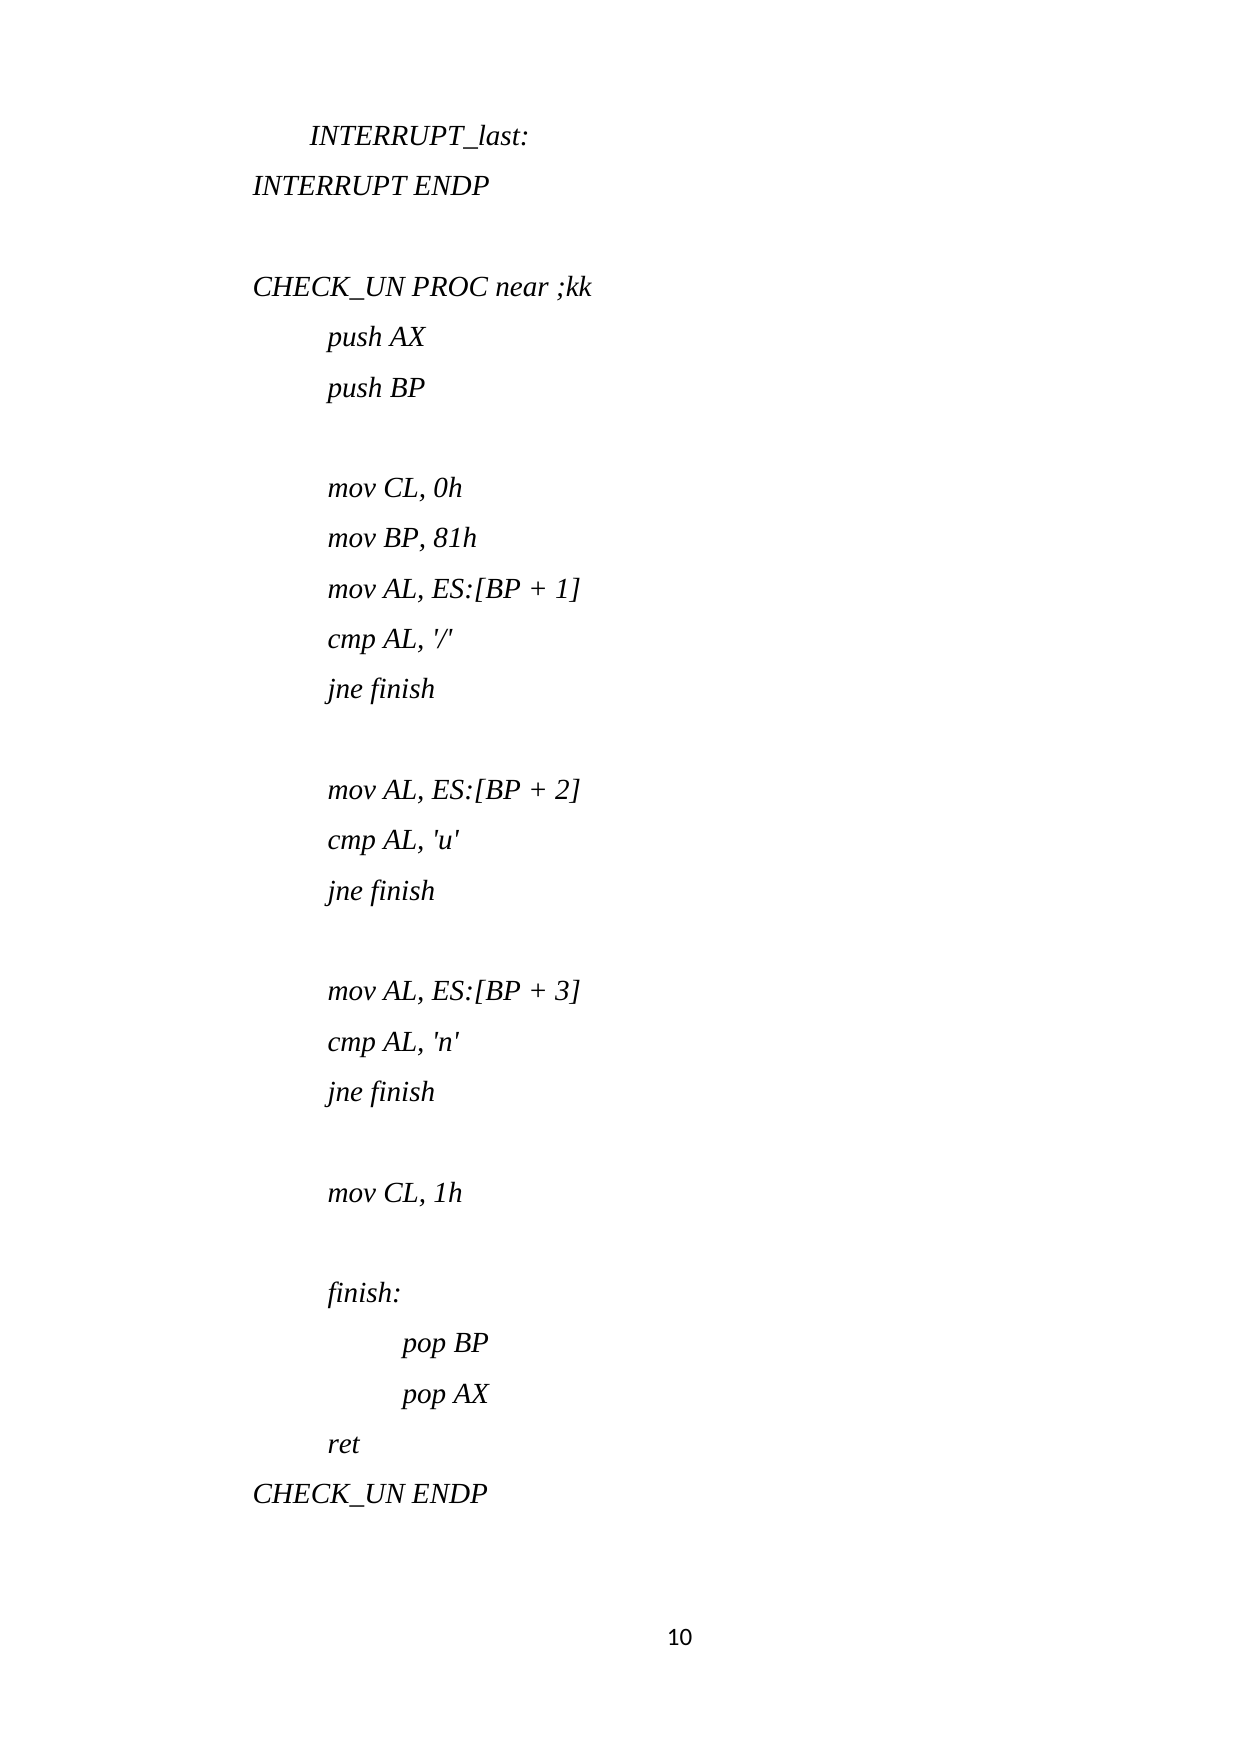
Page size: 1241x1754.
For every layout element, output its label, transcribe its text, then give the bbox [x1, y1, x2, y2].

text finish: [177, 1275, 1181, 1309]
text mov CL, 1h [177, 1175, 1181, 1208]
text cmp AL, '/' [177, 621, 1181, 655]
text mov CL, 0h [177, 470, 1181, 504]
text pop BP [177, 1326, 1181, 1359]
text ret [177, 1426, 1181, 1460]
text mov AL, ES:[BP + 3] [177, 973, 1181, 1007]
text INTERRUPT_last: [177, 118, 1181, 152]
text cmp AL, 'u' [177, 822, 1181, 856]
text mov AL, ES:[BP + 2] [177, 772, 1181, 806]
text mov BP, 81h [177, 521, 1181, 554]
text push BP [177, 370, 1181, 403]
text CHECK_UN PROC near ;kk [177, 269, 1181, 303]
text jne finish [177, 873, 1181, 906]
text jne finish [177, 1074, 1181, 1108]
text CHECK_UN ENDP [177, 1477, 1181, 1510]
text cmp AL, 'n' [177, 1024, 1181, 1057]
text mov AL, ES:[BP + 1] [177, 571, 1181, 604]
text pop AX [177, 1376, 1181, 1409]
text INTERRUPT ENDP [177, 168, 1181, 202]
text push AX [177, 319, 1181, 353]
text jne finish [177, 672, 1181, 705]
